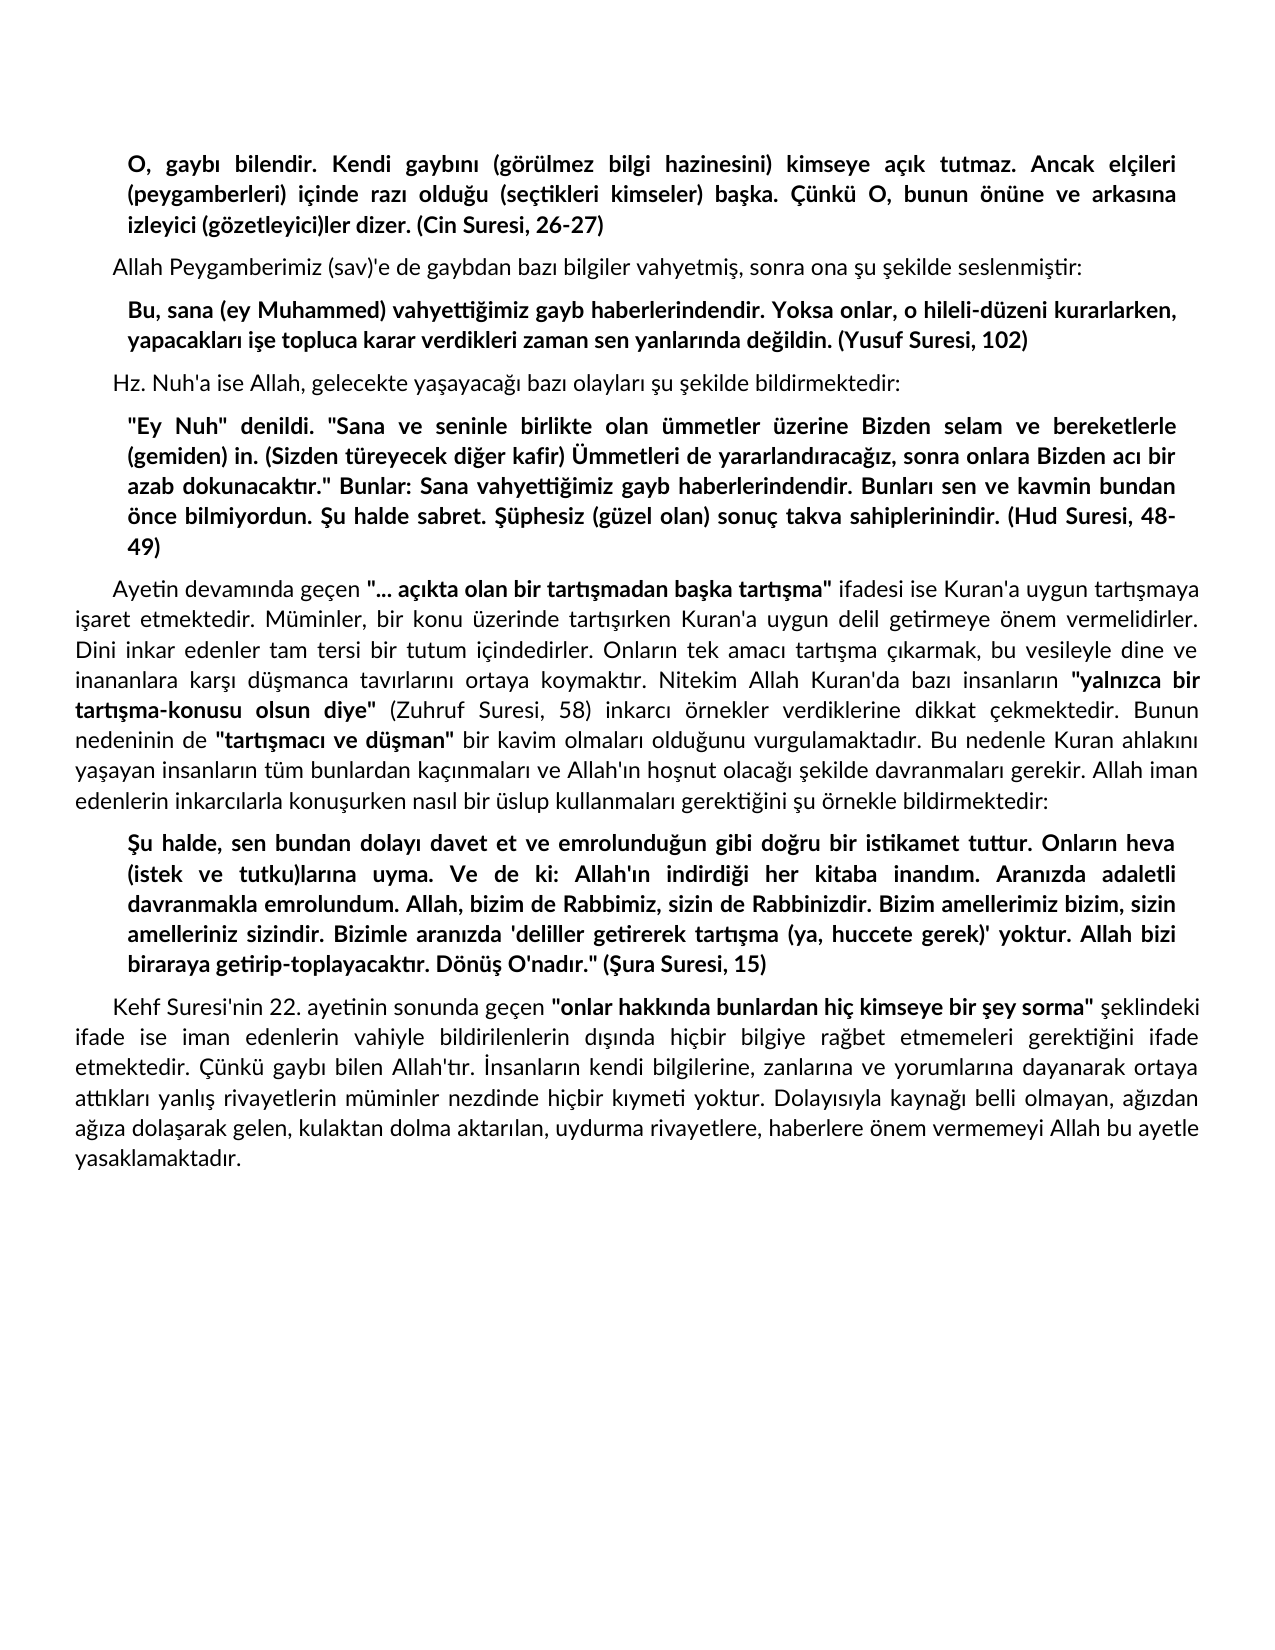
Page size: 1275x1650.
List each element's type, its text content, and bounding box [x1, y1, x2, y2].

text Allah Peygamberimiz (sav)'e de gaybdan bazı bilgiler vahyetmiş, sonra ona şu şekilde seslenmiştir: [75, 253, 1200, 281]
text Hz. Nuh'a ise Allah, gelecekte yaşayacağı bazı olayları şu şekilde bildirmektedir: [75, 369, 1200, 396]
text Bu, sana (ey Muhammed) vahyettiğimiz gayb haberlerindendir. Yoksa onlar, o hileli-düzeni kurarlarken, yapacakları işe topluca karar verdikleri zaman sen yanlarında değildin. (Yusuf Suresi, 102) [127, 296, 1177, 353]
text Ayetin devamında geçen "... açıkta olan bir tartışmadan başka tartışma" ifadesi ise Kuran'a uygun tartışmaya işaret etmektedir. Müminler, bir konu üzerinde tartışırken Kuran'a uygun delil getirmeye önem vermelidirler. Dini inkar edenler tam tersi bir tutum içindedirler. Onların tek amacı tartışma çıkarmak, bu vesileyle dine ve inananlara karşı düşmanca tavırlarını ortaya koymaktır. Nitekim Allah Kuran'da bazı insanların "yalnızca bir tartışma-konusu olsun diye" (Zuhruf Suresi, 58) inkarcı örnekler verdiklerine dikkat çekmektedir. Bunun nedeninin de "tartışmacı ve düşman" bir kavim olmaları olduğunu vurgulamaktadır. Bu nedenle Kuran ahlakını yaşayan insanların tüm bunlardan kaçınmaları ve Allah'ın hoşnut olacağı şekilde davranmaları gerekir. Allah iman edenlerin inkarcılarla konuşurken nasıl bir üslup kullanmaları gerektiğini şu örnekle bildirmektedir: [75, 575, 1200, 814]
text Şu halde, sen bundan dolayı davet et ve emrolunduğun gibi doğru bir istikamet tuttur. Onların heva (istek ve tutku)larına uyma. Ve de ki: Allah'ın indirdiği her kitaba inandım. Aranızda adaletli davranmakla emrolundum. Allah, bizim de Rabbimiz, sizin de Rabbinizdir. Bizim amellerimiz bizim, sizin amelleriniz sizindir. Bizimle aranızda 'deliller getirerek tartışma (ya, huccete gerek)' yoktur. Allah bizi biraraya getirip-toplayacaktır. Dönüş O'nadır." (Şura Suresi, 15) [127, 829, 1177, 977]
text Kehf Suresi'nin 22. ayetinin sonunda geçen "onlar hakkında bunlardan hiç kimseye bir şey sorma" şeklindeki ifade ise iman edenlerin vahiyle bildirilenlerin dışında hiçbir bilgiye rağbet etmemeleri gerektiğini ifade etmektedir. Çünkü gaybı bilen Allah'tır. İnsanların kendi bilgilerine, zanlarına ve yorumlarına dayanarak ortaya attıkları yanlış rivayetlerin müminler nezdinde hiçbir kıymeti yoktur. Dolayısıyla kaynağı belli olmayan, ağızdan ağıza dolaşarak gelen, kulaktan dolma aktarılan, uydurma rivayetlere, haberlere önem vermemeyi Allah bu ayetle yasaklamaktadır. [75, 993, 1200, 1171]
text O, gaybı bilendir. Kendi gaybını (görülmez bilgi hazinesini) kimseye açık tutmaz. Ancak elçileri (peygamberleri) içinde razı olduğu (seçtikleri kimseler) başka. Çünkü O, bunun önüne ve arkasına izleyici (gözetleyici)ler dizer. (Cin Suresi, 26-27) [127, 150, 1177, 238]
text "Ey Nuh" denildi. "Sana ve seninle birlikte olan ümmetler üzerine Bizden selam ve bereketlerle (gemiden) in. (Sizden türeyecek diğer kafir) Ümmetleri de yararlandıracağız, sonra onlara Bizden acı bir azab dokunacaktır." Bunlar: Sana vahyettiğimiz gayb haberlerindendir. Bunları sen ve kavmin bundan önce bilmiyordun. Şu halde sabret. Şüphesiz (güzel olan) sonuç takva sahiplerinindir. (Hud Suresi, 48-49) [127, 411, 1177, 560]
